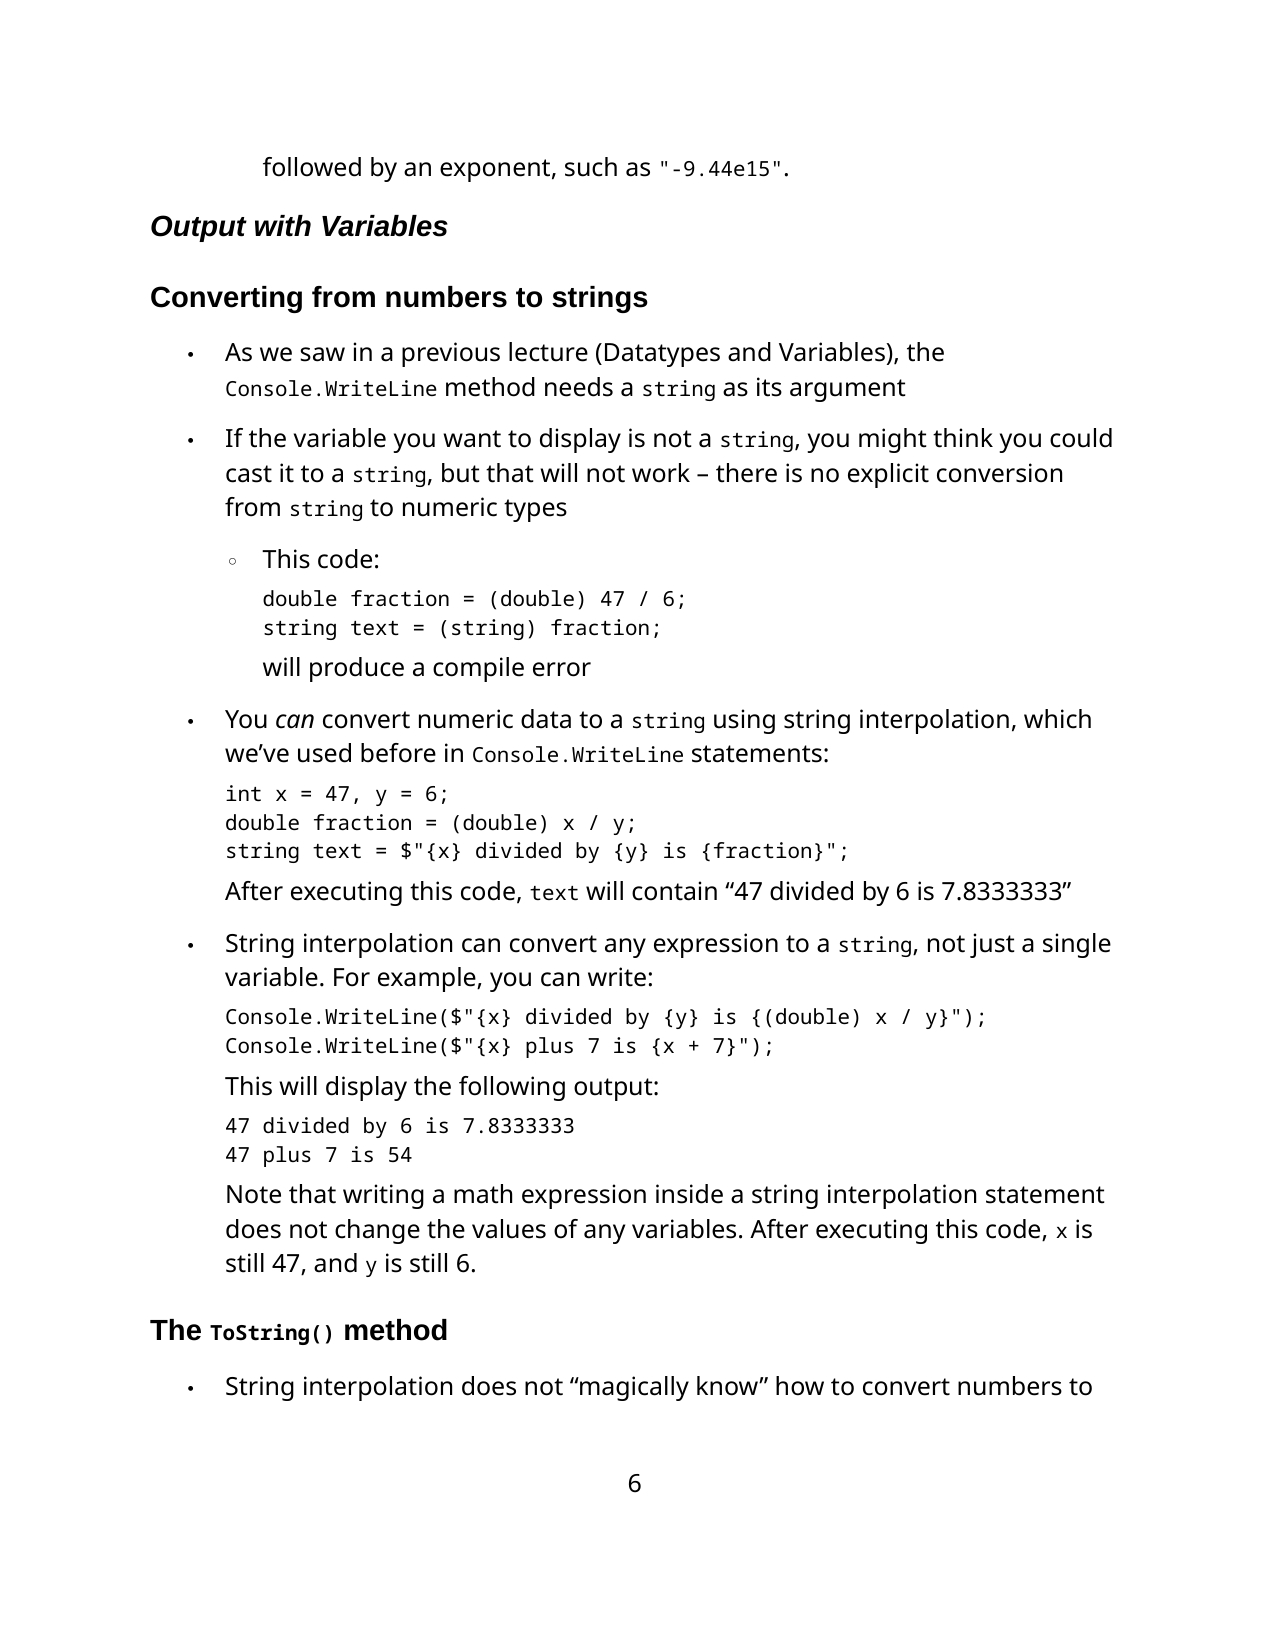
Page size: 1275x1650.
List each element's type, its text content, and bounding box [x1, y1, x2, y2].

list 47 divided by 6 is 7.8333333 [187, 1111, 1125, 1140]
list followed by an exponent, such as "-9.44e15". [225, 150, 1125, 184]
subtitle Output with Variables [150, 209, 1125, 243]
list Console.WriteLine($"{x} divided by {y} is {(double) x / y}"); [187, 1002, 1125, 1031]
list double fraction = (double) 47 / 6; [225, 584, 1125, 613]
list Console.WriteLine($"{x} plus 7 is {x + 7}"); [187, 1031, 1125, 1059]
list string text = (string) fraction; [225, 613, 1125, 641]
list This will display the following output: [187, 1068, 1125, 1102]
list will produce a compile error [225, 650, 1125, 684]
list double fraction = (double) x / y; [187, 808, 1125, 836]
list As we saw in a previous lecture (Datatypes and Variables), the Console.WriteLine method needs a string as its argument [187, 335, 1125, 403]
list You can convert numeric data to a string using string interpolation, which we’ve used before in Console.WriteLine statements: [187, 702, 1125, 770]
subtitle Converting from numbers to strings [150, 280, 1125, 314]
list String interpolation does not “magically know” how to convert numbers to [187, 1368, 1125, 1402]
list int x = 47, y = 6; [187, 779, 1125, 808]
list String interpolation can convert any expression to a string, not just a single variable. For example, you can write: [187, 925, 1125, 993]
list 47 plus 7 is 54 [187, 1140, 1125, 1168]
list string text = $"{x} divided by {y} is {fraction}"; [187, 836, 1125, 864]
subtitle The ToString() method [150, 1313, 1125, 1347]
list Note that writing a math expression inside a string interpolation statement does not change the values of any variables. After executing this code, x is still 47, and y is still 6. [187, 1177, 1125, 1279]
list After executing this code, text will contain “47 divided by 6 is 7.8333333” [187, 873, 1125, 907]
list If the variable you want to display is not a string, you might think you could cast it to a string, but that will not work – there is no explicit conversion from string to numeric types [187, 421, 1125, 523]
list This code: [225, 541, 1125, 575]
